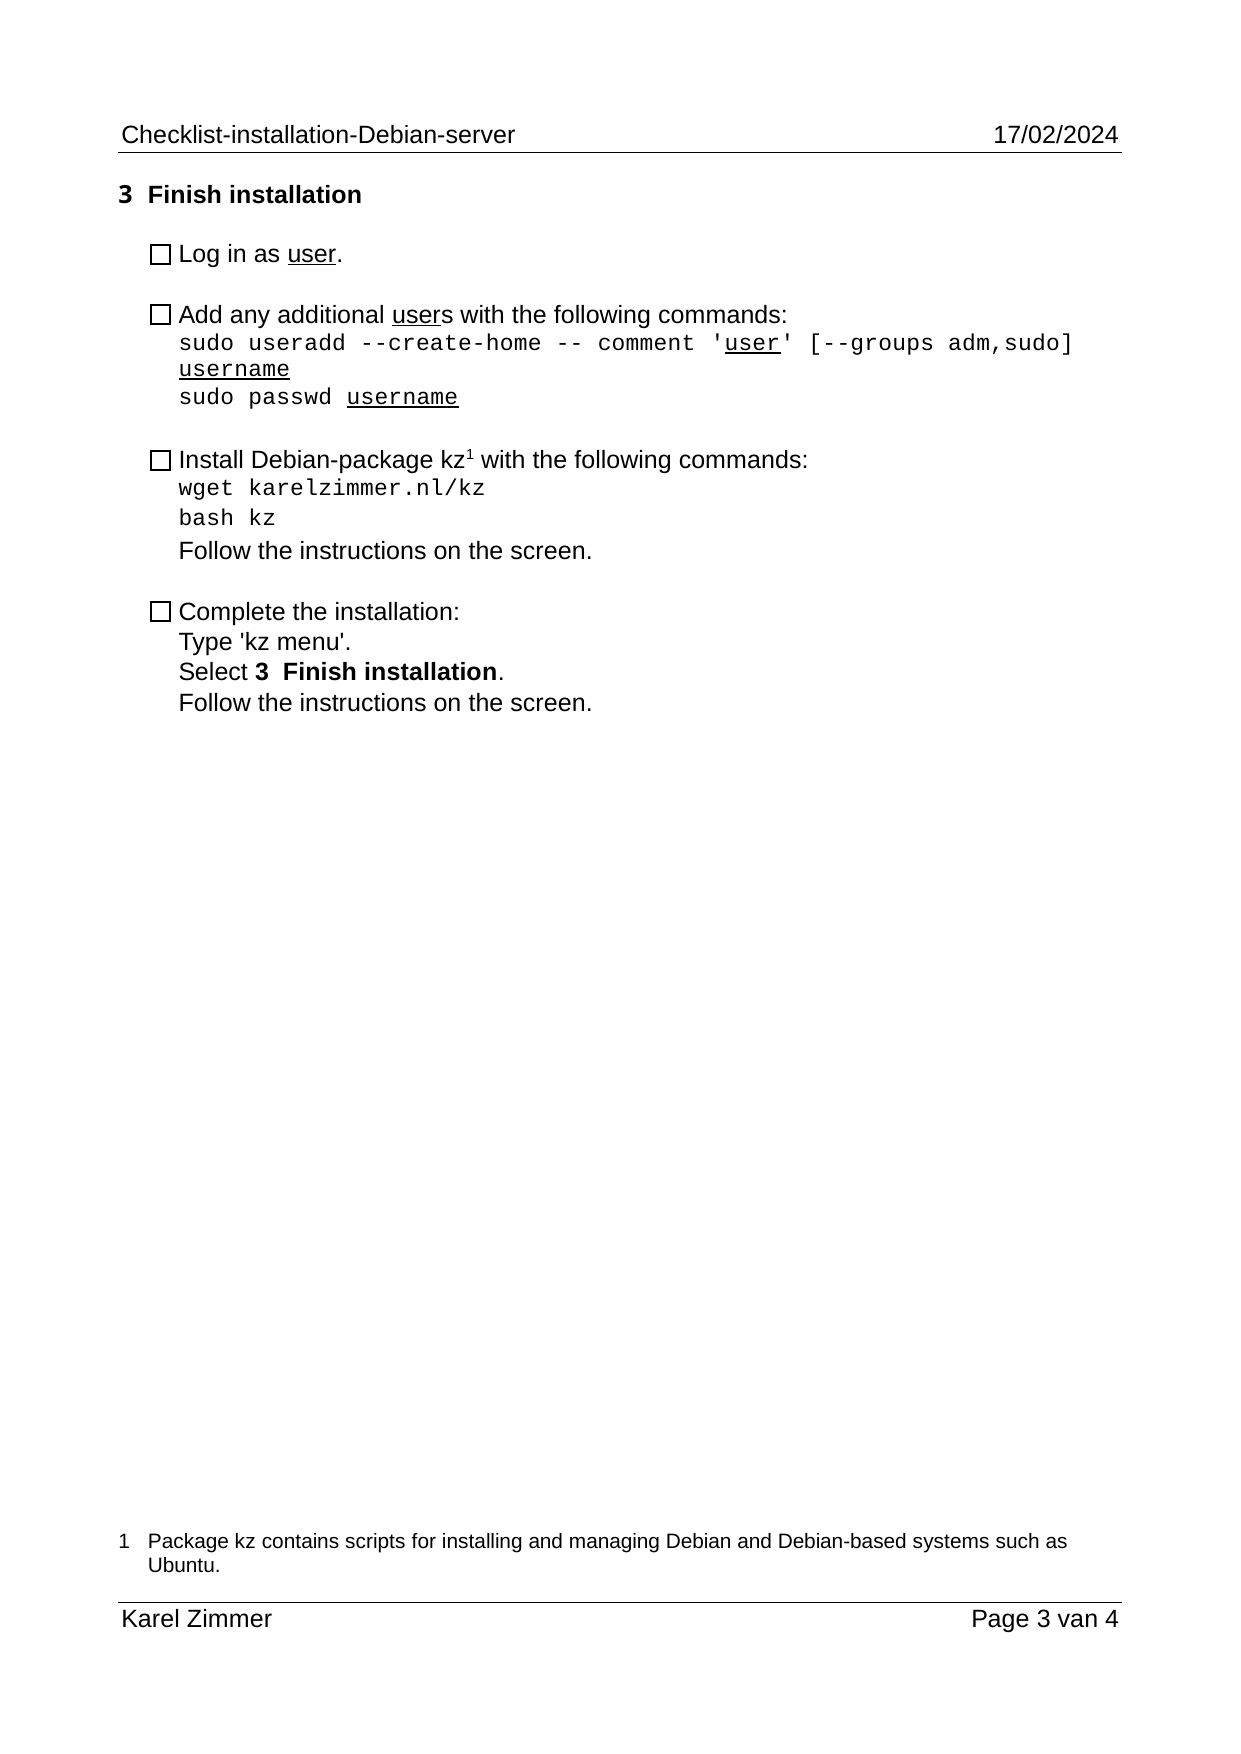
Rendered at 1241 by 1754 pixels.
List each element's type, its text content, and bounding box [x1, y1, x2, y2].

table_header [118, 239, 142, 269]
table_cell [142, 566, 177, 597]
table_cell [118, 506, 142, 536]
table_header Log in as USER. [177, 239, 1122, 269]
table_cell [142, 300, 177, 330]
table_cell [118, 597, 142, 627]
table_cell sudo useradd --create-home -- comment 'user' [--groups adm,sudo] username [177, 330, 1122, 384]
table_cell [142, 269, 177, 300]
table_cell [118, 688, 142, 718]
table_cell [142, 506, 177, 536]
table_cell bash kz [177, 506, 1122, 536]
table_cell [118, 475, 142, 506]
table_cell [142, 415, 177, 445]
table_cell sudo passwd username [177, 384, 1122, 415]
table_cell [118, 536, 142, 566]
table_cell Add any additional users with the following commands: [177, 300, 1122, 330]
table_cell Follow the instructions on the screen. [177, 688, 1122, 718]
table_cell [118, 627, 142, 657]
table_cell [142, 330, 177, 384]
table_cell [142, 688, 177, 718]
table_cell [118, 384, 142, 415]
table_cell [142, 627, 177, 657]
table_cell [177, 415, 1122, 445]
table_cell [177, 269, 1122, 300]
table_cell [118, 566, 142, 597]
table_cell [177, 566, 1122, 597]
list Finish installation [118, 177, 1122, 211]
table_cell [118, 269, 142, 300]
table_cell [118, 300, 142, 330]
table_cell Install Debian-package kz with the following commands: [177, 445, 1122, 475]
table_cell [118, 330, 142, 384]
table_header [142, 239, 177, 269]
table_cell Complete the installation: [177, 597, 1122, 627]
table_cell Type 'kz menu'. [177, 627, 1122, 657]
table_cell [118, 415, 142, 445]
table_cell Select 3 Finish installation. [177, 657, 1122, 687]
table_cell [142, 475, 177, 506]
table_cell [142, 597, 177, 627]
table_cell [142, 536, 177, 566]
table_cell [142, 445, 177, 475]
table_cell Follow the instructions on the screen. [177, 536, 1122, 566]
table_cell [118, 657, 142, 687]
table_cell [142, 657, 177, 687]
table_cell [118, 445, 142, 475]
table_cell wget karelzimmer.nl/kz [177, 475, 1122, 506]
table_cell [142, 384, 177, 415]
